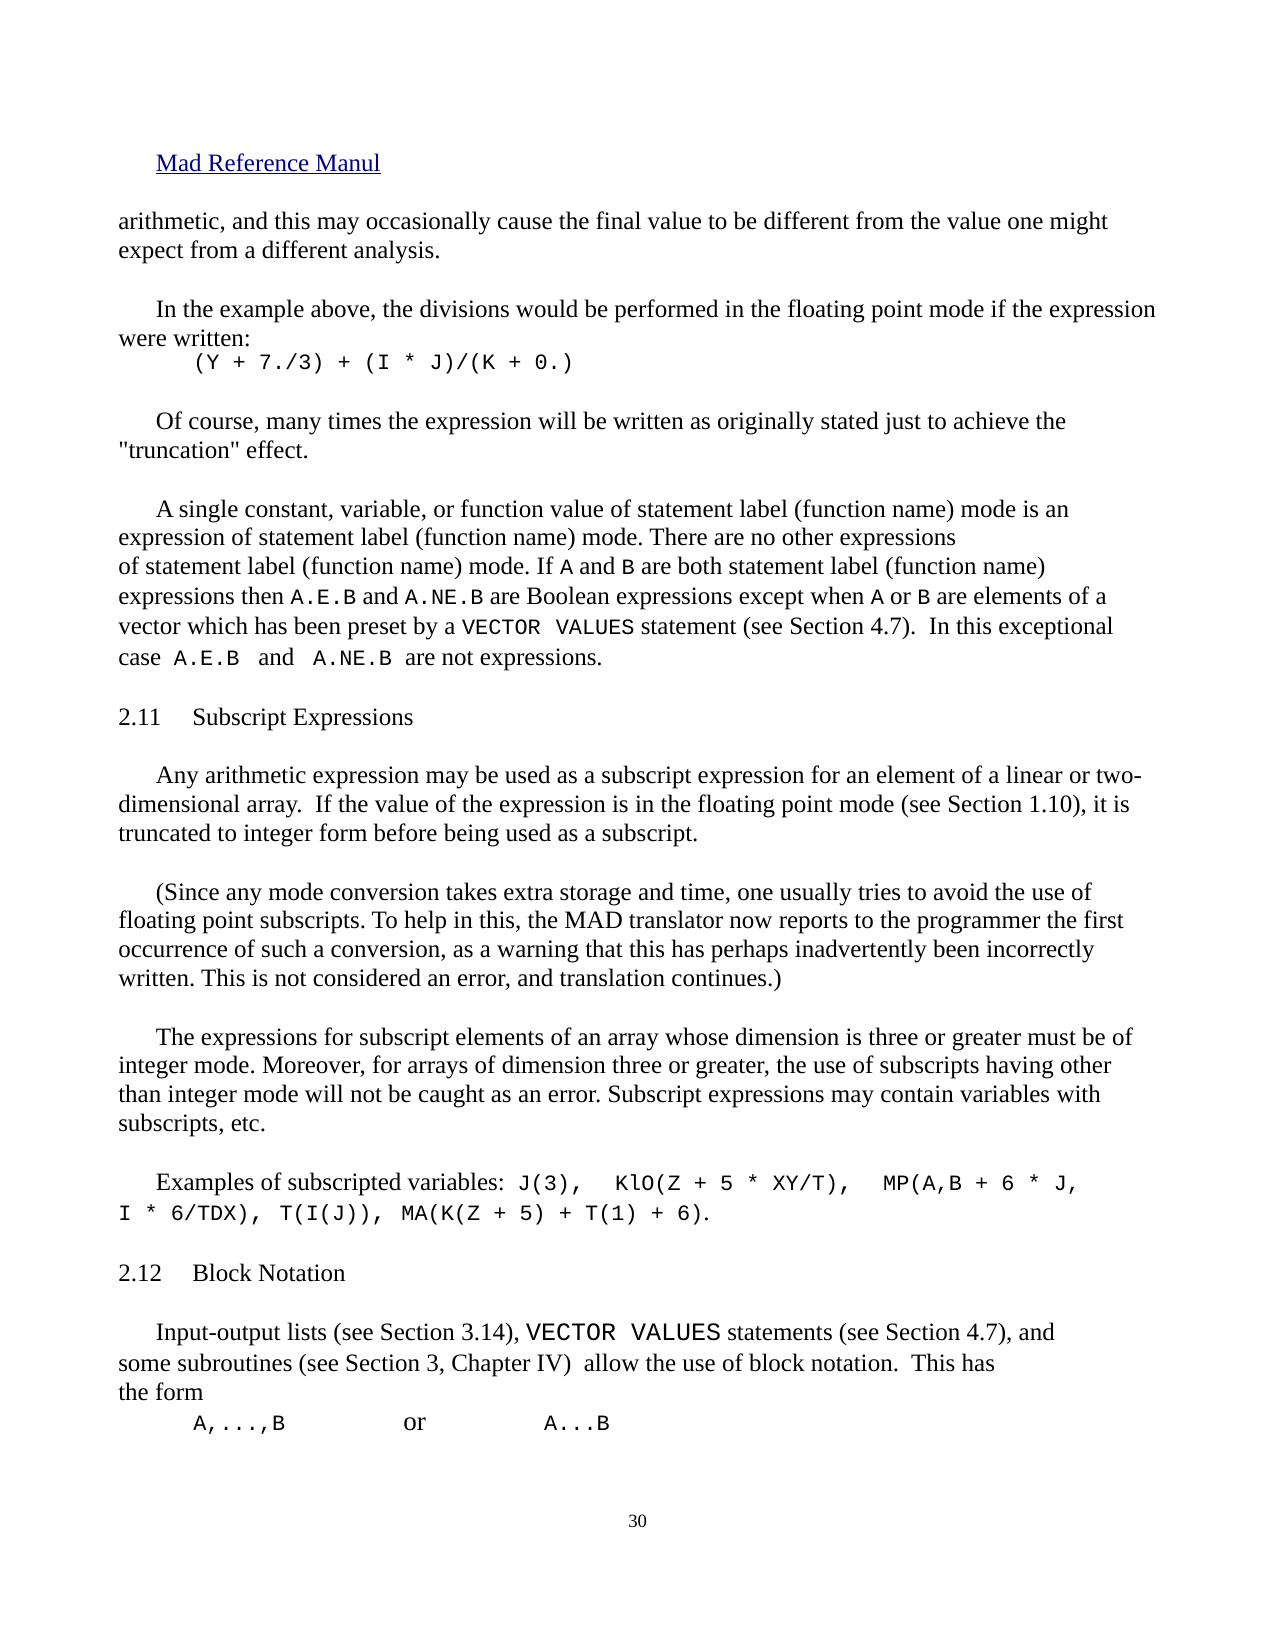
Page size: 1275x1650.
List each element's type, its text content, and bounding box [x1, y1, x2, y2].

text (Y + 7./3) + (I * J)/(K + 0.) [193, 351, 1157, 376]
subtitle Subscript Expressions [118, 702, 1157, 730]
text A,...,B or A...B [193, 1405, 1157, 1437]
text Of course, many times the expression will be written as originally stated just to achieve the "truncation" effect. [118, 406, 1157, 464]
text In the example above, the divisions would be performed in the floating point mode if the expression were written: [118, 294, 1157, 351]
text arithmetic, and this may occasionally cause the final value to be different from the value one might expect from a different analysis. [118, 206, 1157, 264]
text Any arithmetic expression may be used as a subscript expression for an element of a linear or two-dimensional array. If the value of the expression is in the floating point mode (see Section 1.10), it is truncated to integer form before being used as a subscript. [118, 760, 1157, 847]
text A single constant, variable, or function value of statement label (function name) mode is an expression of statement label (function name) mode. There are no other expressions of statement label (function name) mode. If A and B are both statement label (function name) expressions then A.E.B and A.NE.B are Boolean expressions except when A or B are elements of a vector which has been preset by a VECTOR VALUES statement (see Section 4.7). In this exceptional case A.E.B and A.NE.B are not expressions. [118, 494, 1157, 672]
text Input-output lists (see Section 3.14), VECTOR VALUES statements (see Section 4.7), and some subroutines (see Section 3, Chapter IV) allow the use of block notation. This has the form [118, 1317, 1157, 1405]
text The expressions for subscript elements of an array whose dimension is three or greater must be of integer mode. Moreover, for arrays of dimension three or greater, the use of subscripts having other than integer mode will not be caught as an error. Subscript expressions may contain variables with subscripts, etc. [118, 1022, 1157, 1137]
text (Since any mode conversion takes extra storage and time, one usually tries to avoid the use of floating point subscripts. To help in this, the MAD translator now reports to the programmer the first occurrence of such a conversion, as a warning that this has perhaps inadvertently been incorrectly written. This is not considered an error, and translation continues.) [118, 877, 1157, 992]
text Examples of subscripted variables: J(3), KlO(Z + 5 * XY/T), MP(A,B + 6 * J, I * 6/TDX), T(I(J)), MA(K(Z + 5) + T(1) + 6). [118, 1167, 1157, 1228]
subtitle Block Notation [118, 1258, 1157, 1287]
